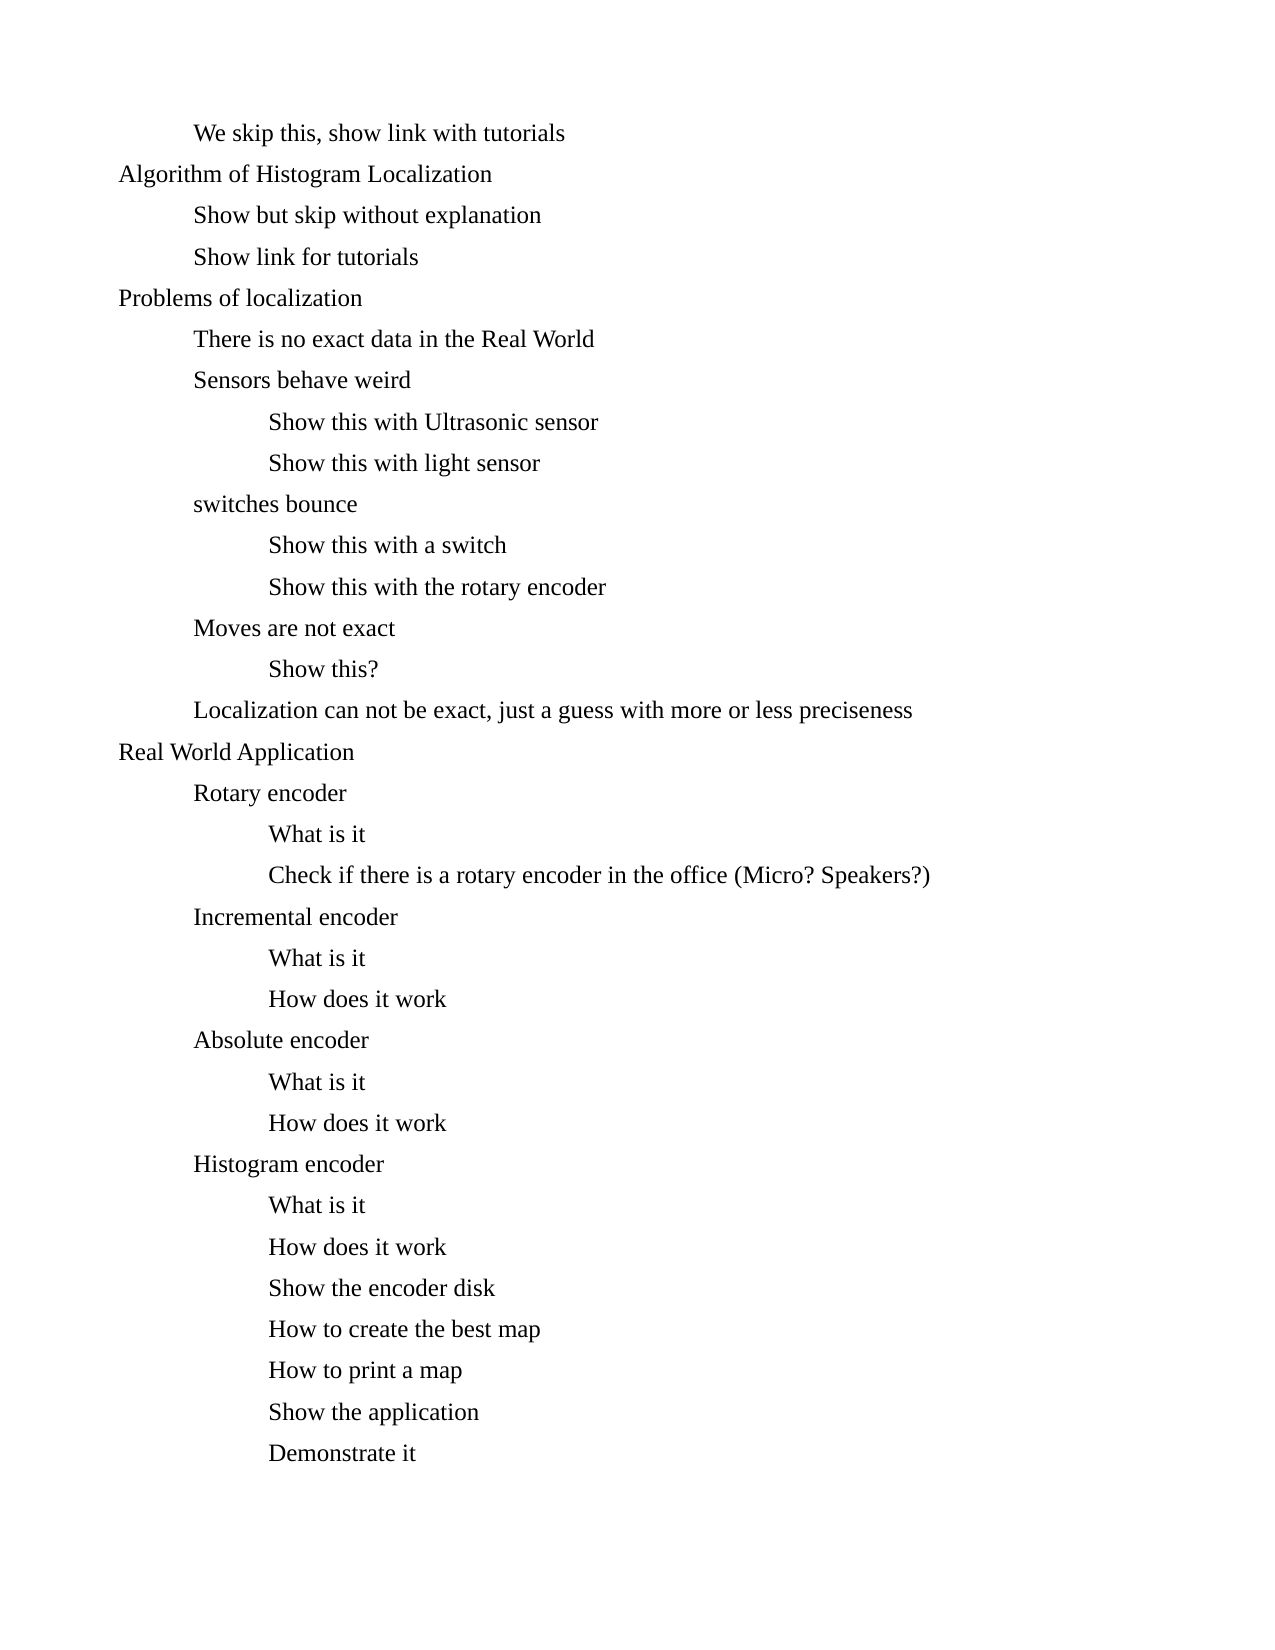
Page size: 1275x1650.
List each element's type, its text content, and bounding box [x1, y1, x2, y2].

text Sensors behave weird [118, 366, 1157, 394]
text What is it [118, 943, 1157, 972]
text Show this? [118, 654, 1157, 683]
text Demonstrate it [118, 1438, 1157, 1467]
text Show link for tutorials [118, 242, 1157, 271]
text Problems of localization [118, 283, 1157, 312]
text Show this with a switch [118, 531, 1157, 559]
text Localization can not be exact, just a guess with more or less preciseness [118, 696, 1157, 724]
text How to create the best map [118, 1314, 1157, 1343]
text Histogram encoder [118, 1149, 1157, 1178]
text Real World Application [118, 737, 1157, 766]
text How does it work [118, 1108, 1157, 1137]
text Show the encoder disk [118, 1273, 1157, 1302]
text switches bounce [118, 489, 1157, 518]
text Algorithm of Histogram Localization [118, 159, 1157, 188]
text Absolute encoder [118, 1026, 1157, 1054]
text How does it work [118, 984, 1157, 1013]
text How does it work [118, 1232, 1157, 1261]
text Show this with the rotary encoder [118, 572, 1157, 601]
text Show but skip without explanation [118, 201, 1157, 229]
text Moves are not exact [118, 613, 1157, 642]
text Rotary encoder [118, 778, 1157, 807]
text Show the application [118, 1397, 1157, 1426]
text Check if there is a rotary encoder in the office (Micro? Speakers?) [118, 861, 1157, 889]
text There is no exact data in the Real World [118, 324, 1157, 353]
text Show this with light sensor [118, 448, 1157, 477]
text Incremental encoder [118, 902, 1157, 931]
text What is it [118, 1191, 1157, 1219]
text How to print a map [118, 1356, 1157, 1384]
text What is it [118, 819, 1157, 848]
text We skip this, show link with tutorials [118, 118, 1157, 147]
text Show this with Ultrasonic sensor [118, 407, 1157, 436]
text What is it [118, 1067, 1157, 1096]
